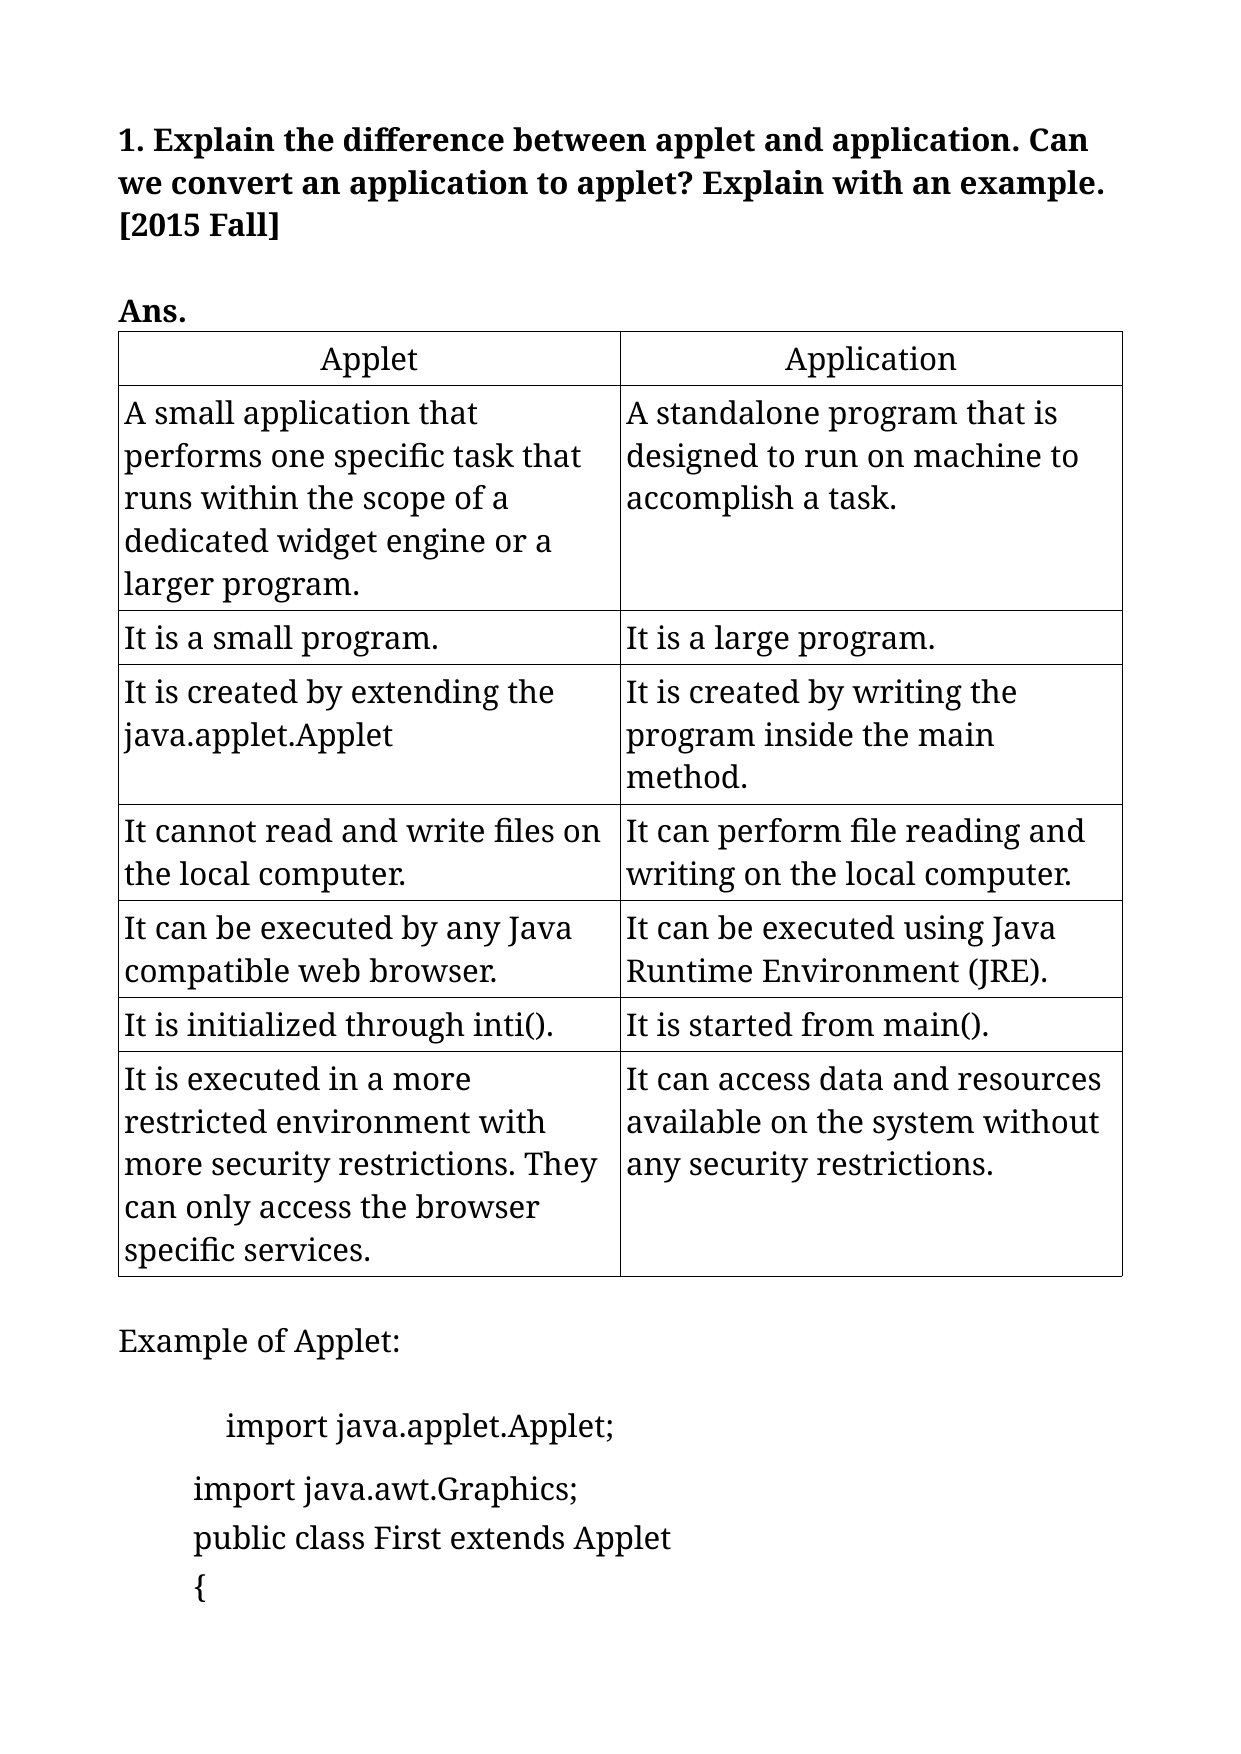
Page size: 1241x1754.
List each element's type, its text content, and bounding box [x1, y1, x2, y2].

table_cell It is a large program. [621, 611, 1122, 664]
text Example of Applet: [118, 1319, 1122, 1361]
text Ans. [118, 288, 1122, 331]
table_header It can be executed using Java Runtime Environment (JRE). [621, 901, 1122, 997]
table_cell It cannot read and write files on the local computer. [119, 805, 620, 900]
table_header Application [621, 332, 1122, 385]
list import java.awt.Graphics; [164, 1467, 1122, 1510]
table_cell A small application that performs one specific task that runs within the scope of a dedicated widget engine or a larger program. [119, 386, 620, 610]
table_header Applet [119, 332, 620, 385]
list { [164, 1565, 1122, 1608]
table_cell It can perform file reading and writing on the local computer. [621, 805, 1122, 900]
table_cell It can access data and resources available on the system without any security restrictions. [621, 1052, 1122, 1276]
list public class First extends Applet [164, 1516, 1122, 1559]
table_header It can be executed by any Java compatible web browser. [119, 901, 620, 997]
table_header It is created by writing the program inside the main method. [621, 665, 1122, 803]
text 1. Explain the difference between applet and application. Can we convert an application to applet? Explain with an example. [2015 Fall] [118, 118, 1122, 246]
text import java.applet.Applet; [118, 1404, 1122, 1446]
table_cell It is executed in a more restricted environment with more security restrictions. They can only access the browser specific services. [119, 1052, 620, 1276]
table_cell A standalone program that is designed to run on machine to accomplish a task. [621, 386, 1122, 610]
table_header It is created by extending the java.applet.Applet [119, 665, 620, 803]
table_cell It is initialized through inti(). [119, 998, 620, 1051]
table_cell It is started from main(). [621, 998, 1122, 1051]
table_cell It is a small program. [119, 611, 620, 664]
